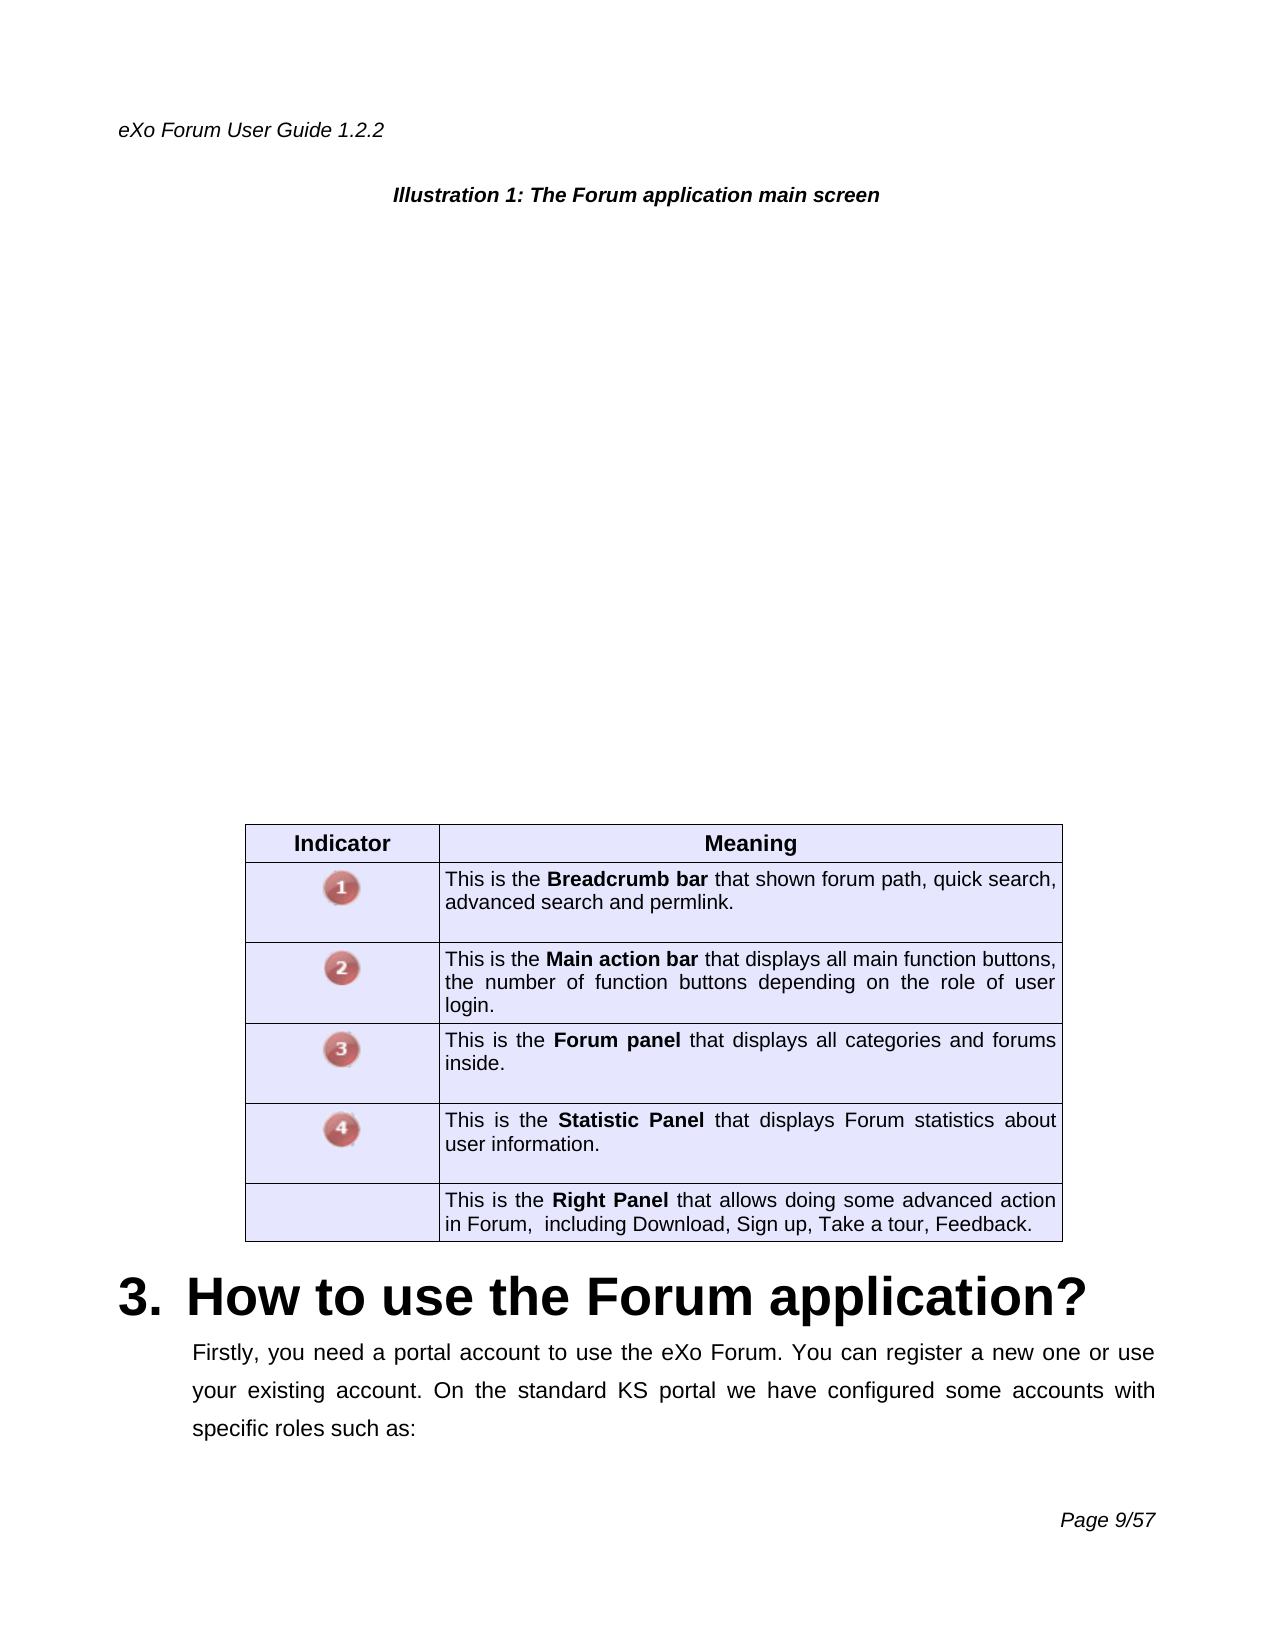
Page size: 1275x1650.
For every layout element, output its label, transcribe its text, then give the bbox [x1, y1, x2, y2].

picture [321, 947, 363, 989]
table_cell This is the Statistic Panel that displays Forum statistics about user information. [440, 1104, 1062, 1183]
table_cell [246, 1104, 439, 1149]
table_cell [246, 1184, 439, 1241]
table_cell [246, 948, 439, 1023]
table_header Indicator [246, 825, 439, 862]
text Illustration 1: The Forum application main screen [118, 183, 1157, 207]
table_cell This is the Forum panel that displays all categories and forums inside. [440, 1024, 1062, 1103]
table_cell This is the Main action bar that displays all main function buttons, the number of function buttons depending on the role of user login. [440, 943, 1062, 1023]
table_cell [246, 1150, 439, 1183]
table_cell This is the Breadcrumb bar that shown forum path, quick search, advanced search and permlink. [440, 863, 1062, 942]
table_cell [246, 868, 439, 942]
table_cell This is the Right Panel that allows doing some advanced action in Forum, including Download, Sign up, Take a tour, Feedback. [440, 1184, 1062, 1241]
table_cell [246, 1024, 439, 1103]
picture [321, 1028, 363, 1070]
table_cell [246, 863, 439, 867]
subtitle How to use the Forum application? [118, 1266, 1157, 1327]
picture [321, 1108, 363, 1150]
picture [321, 867, 363, 908]
text Firstly, you need a portal account to use the eXo Forum. You can register a new one or use your existing account. On the standard KS portal we have configured some accounts with specific roles such as: [192, 1339, 1157, 1442]
table_cell [246, 943, 439, 947]
table_header Meaning [440, 825, 1062, 862]
